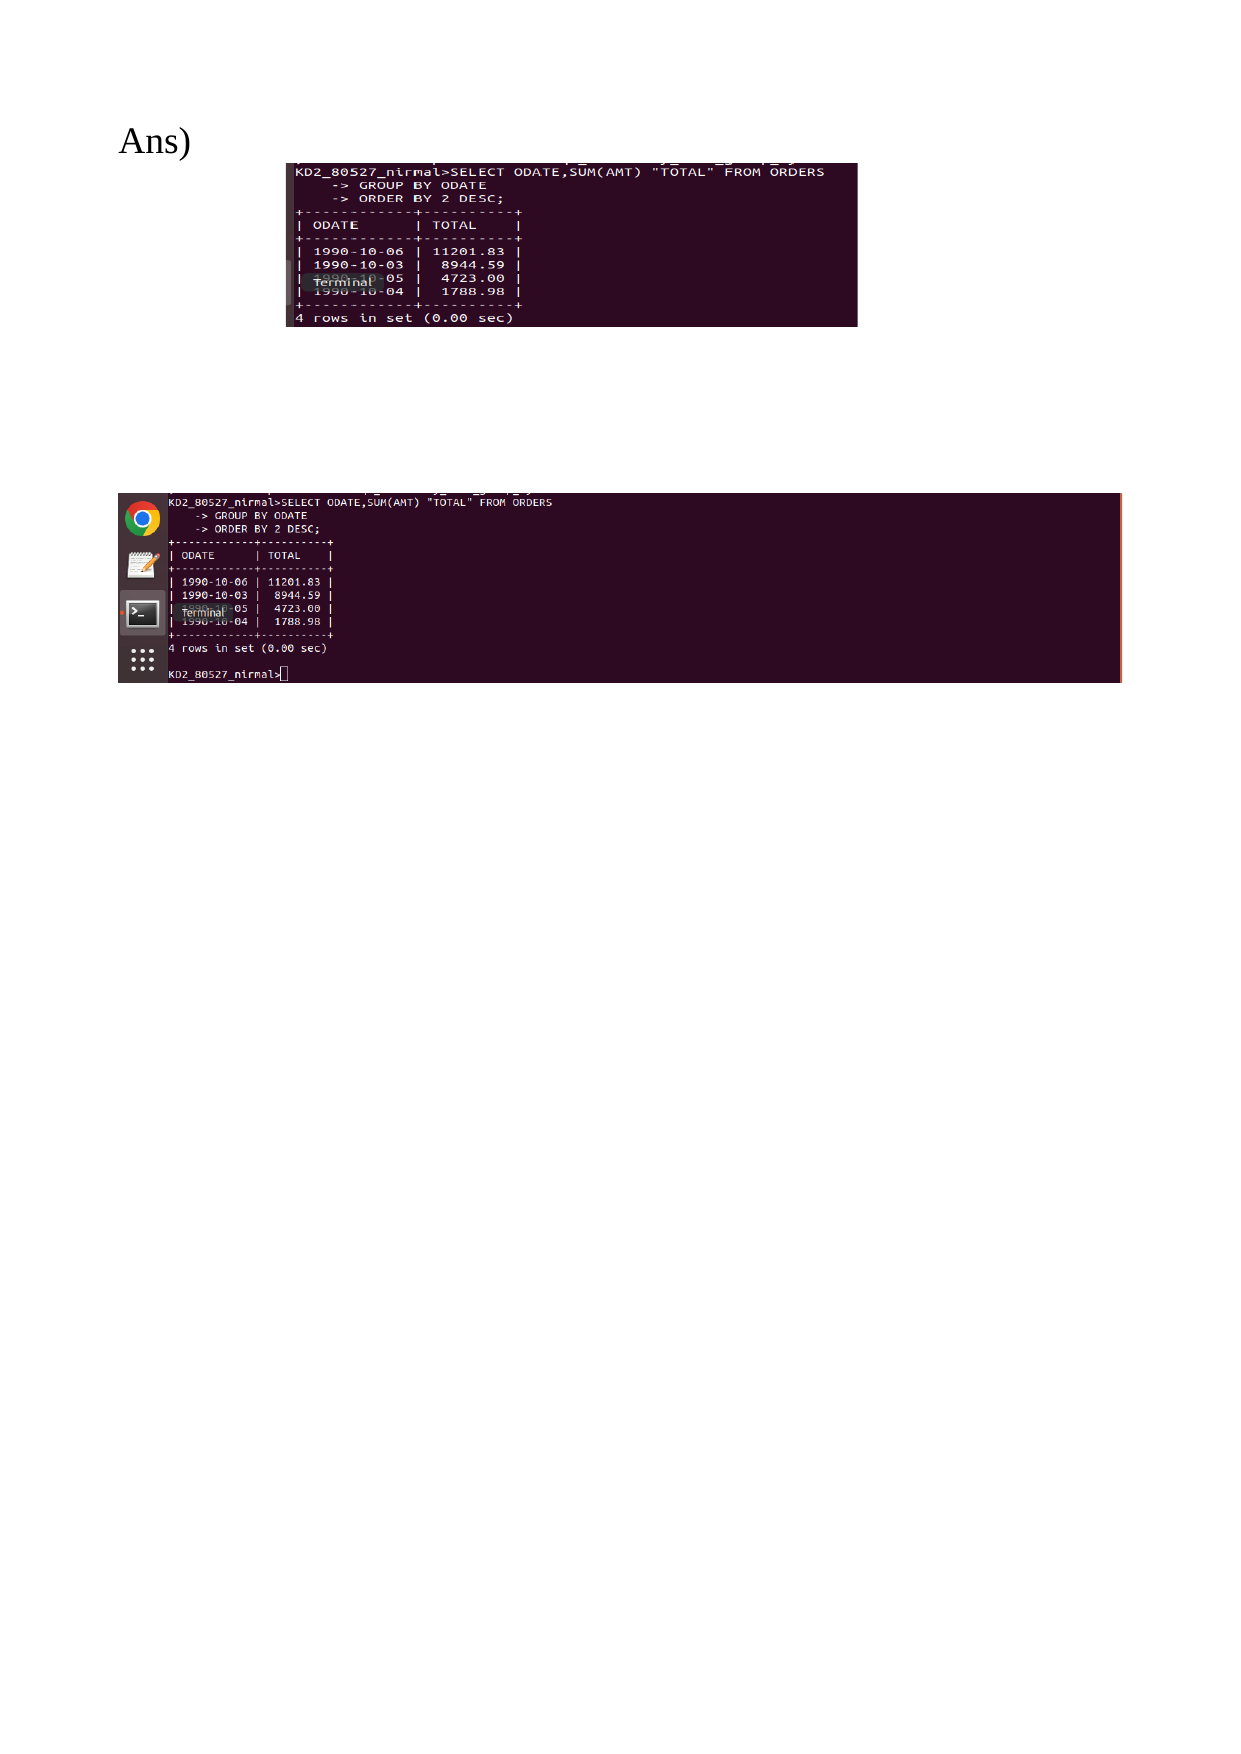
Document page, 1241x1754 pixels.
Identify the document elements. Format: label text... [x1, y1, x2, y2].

text Ans) [118, 118, 1122, 161]
picture [285, 163, 400, 327]
picture [118, 493, 1123, 668]
